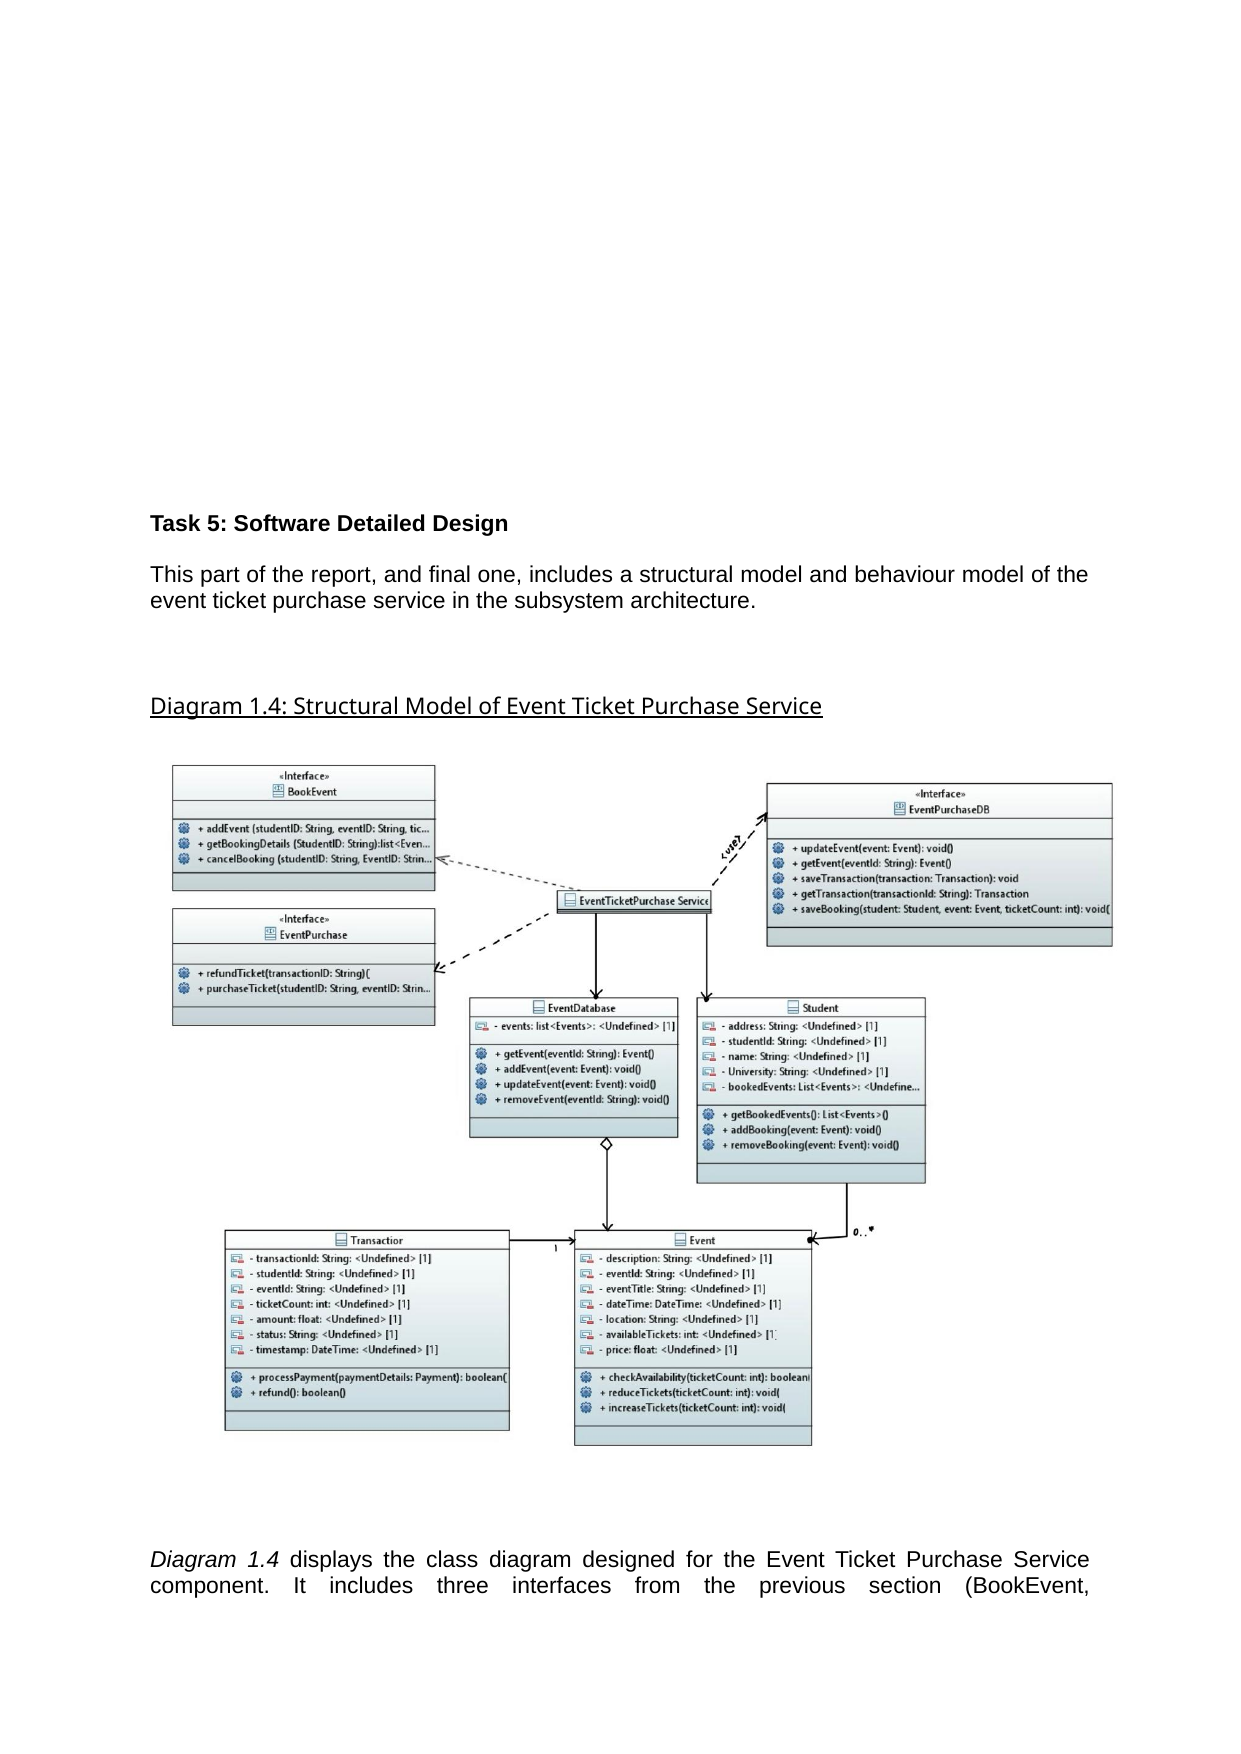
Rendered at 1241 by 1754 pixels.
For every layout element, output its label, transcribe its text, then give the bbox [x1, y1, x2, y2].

text This part of the report, and final one, includes a structural model and behaviour model of the event ticket purchase service in the subsystem architecture. [150, 561, 1090, 613]
text Diagram 1.4 displays the class diagram designed for the Event Ticket Purchase Service component. It includes three interfaces from the previous section (BookEvent, [150, 1546, 1090, 1598]
text Task 5: Software Detailed Design [150, 509, 1090, 536]
text Diagram 1.4: Structural Model of Event Ticket Purchase Service [150, 690, 1090, 721]
